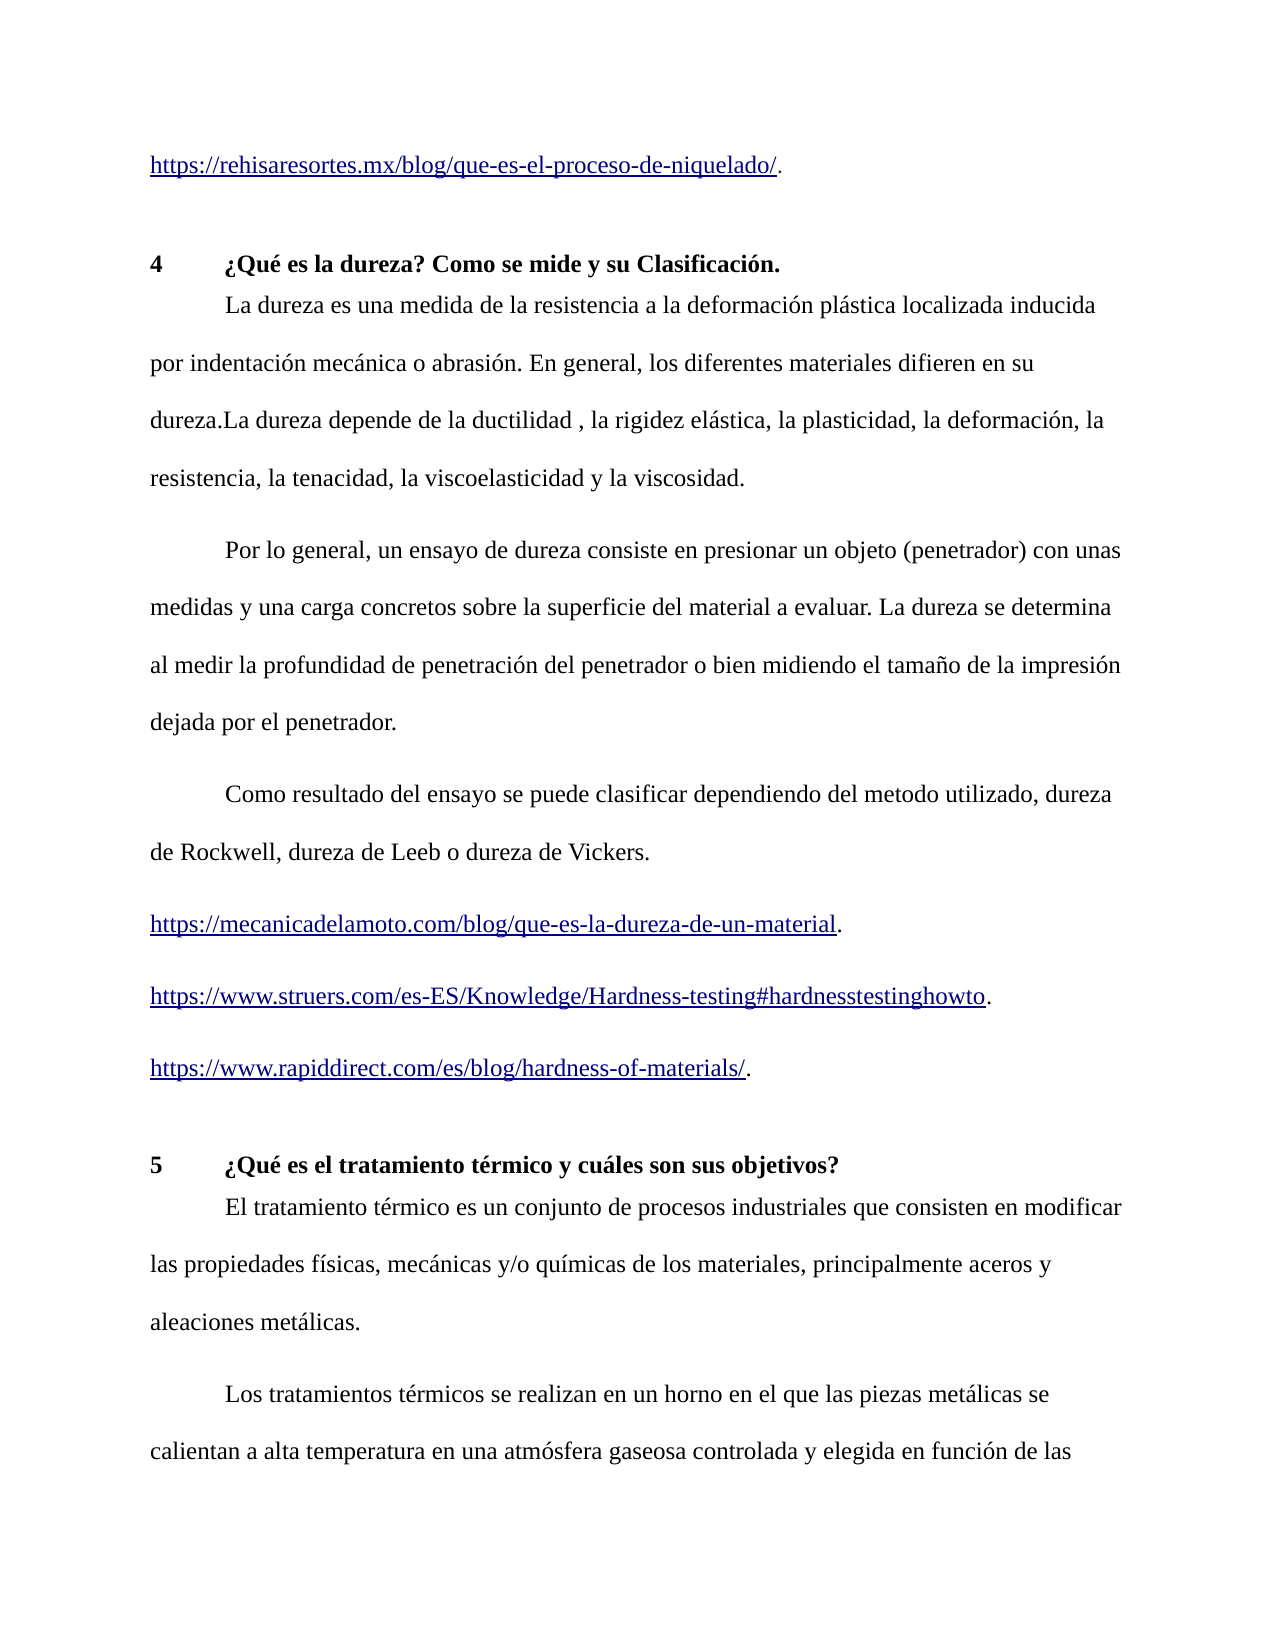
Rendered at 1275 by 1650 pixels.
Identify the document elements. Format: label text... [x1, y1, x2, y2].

text https://rehisaresortes.mx/blog/que-es-el-proceso-de-niquelado/. [150, 150, 1125, 180]
text El tratamiento térmico es un conjunto de procesos industriales que consisten en modificar las propiedades físicas, mecánicas y/o químicas de los materiales, principalmente aceros y aleaciones metálicas. [150, 1192, 1125, 1335]
text Como resultado del ensayo se puede clasificar dependiendo del metodo utilizado, dureza de Rockwell, dureza de Leeb o dureza de Vickers. [150, 779, 1125, 866]
text https://www.struers.com/es-ES/Knowledge/Hardness-testing#hardnesstestinghowto. [150, 981, 1125, 1010]
text https://www.rapiddirect.com/es/blog/hardness-of-materials/. [150, 1053, 1125, 1082]
text Por lo general, un ensayo de dureza consiste en presionar un objeto (penetrador) con unas medidas y una carga concretos sobre la superficie del material a evaluar. La dureza se determina al medir la profundidad de penetración del penetrador o bien midiendo el tamaño de la impresión dejada por el penetrador. [150, 535, 1125, 736]
subtitle ¿Qué es el tratamiento térmico y cuáles son sus objetivos? [150, 1150, 1125, 1179]
text La dureza es una medida de la resistencia a la deformación plástica localizada inducida por indentación mecánica o abrasión. En general, los diferentes materiales difieren en su dureza.La dureza depende de la ductilidad , la rigidez elástica, la plasticidad, la deformación, la resistencia, la tenacidad, la viscoelasticidad y la viscosidad. [150, 290, 1125, 492]
text Los tratamientos térmicos se realizan en un horno en el que las piezas metálicas se calientan a alta temperatura en una atmósfera gaseosa controlada y elegida en función de las [150, 1379, 1125, 1465]
text https://mecanicadelamoto.com/blog/que-es-la-dureza-de-un-material. [150, 909, 1125, 938]
subtitle ¿Qué es la dureza? Como se mide y su Clasificación. [150, 249, 1125, 278]
